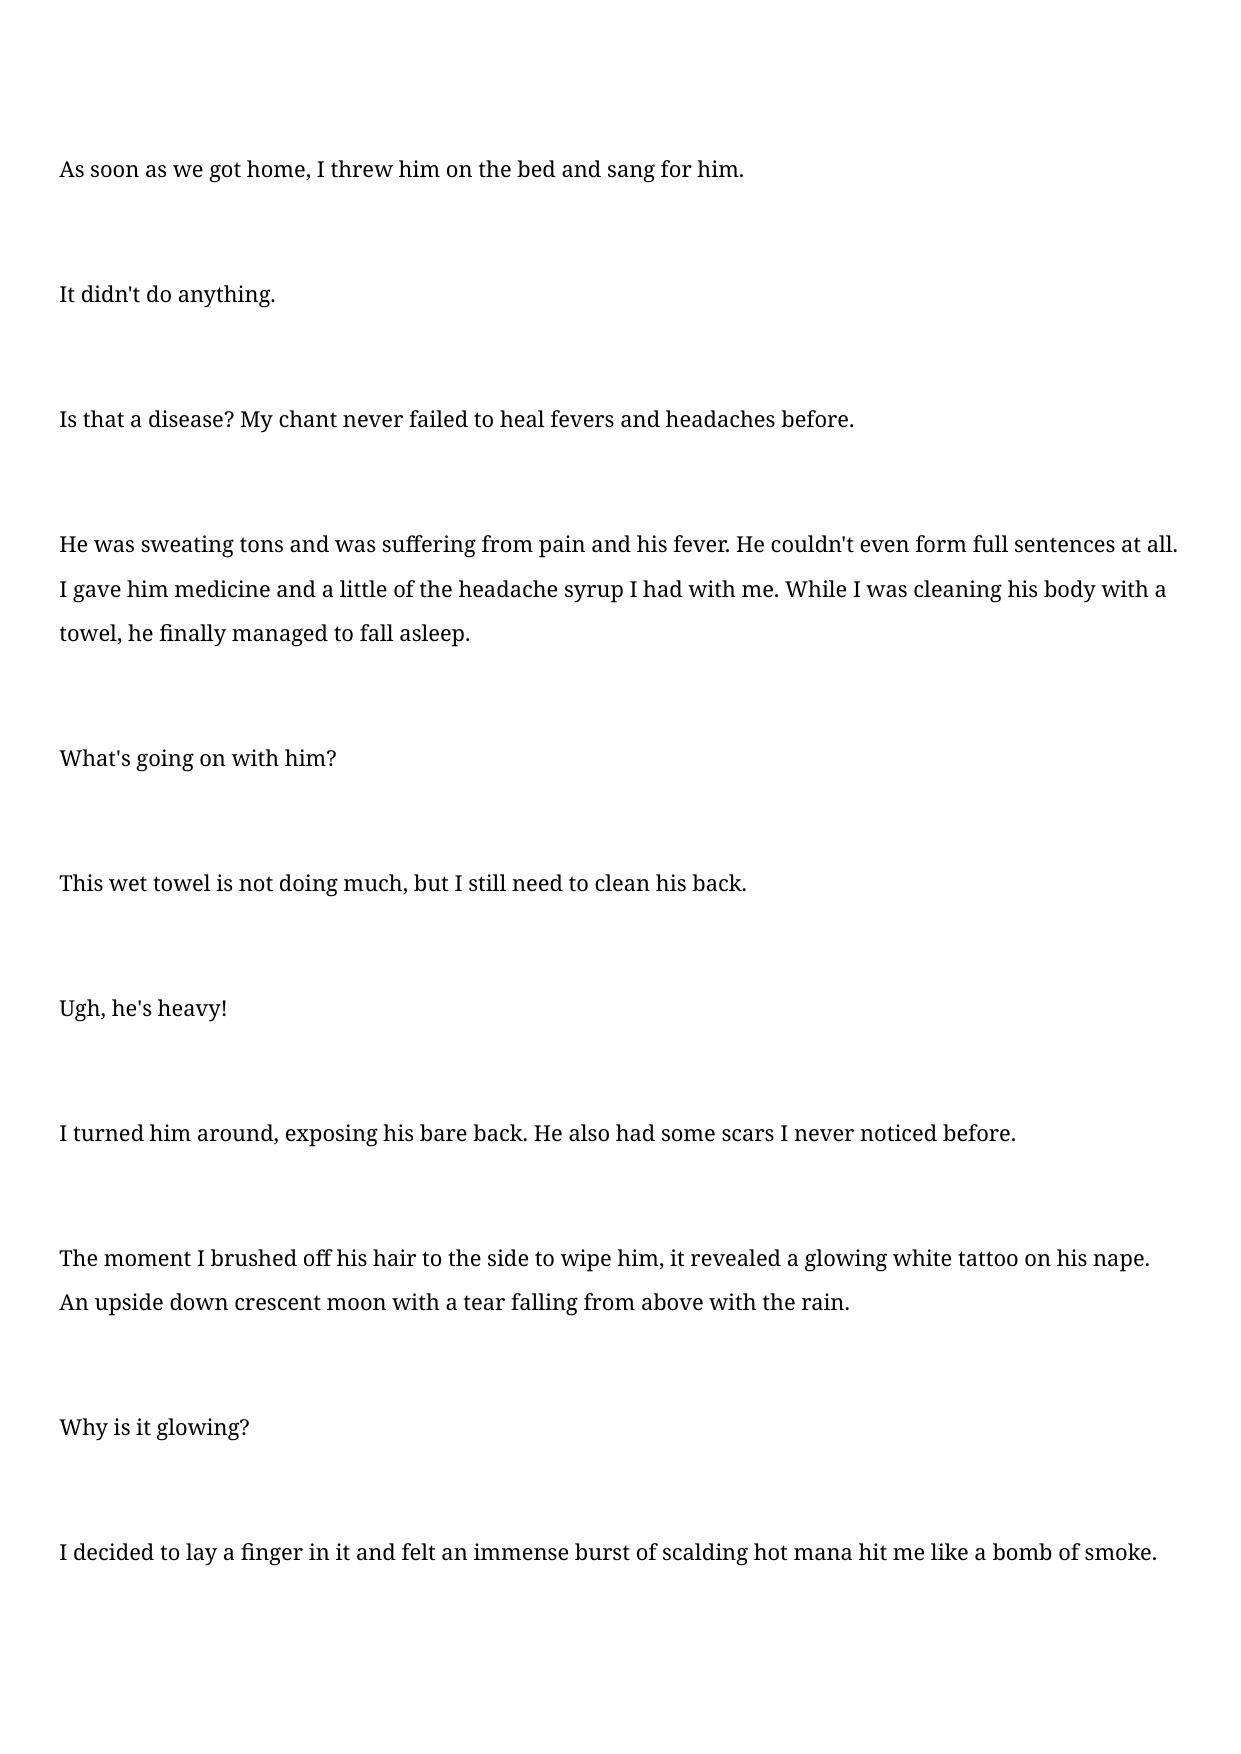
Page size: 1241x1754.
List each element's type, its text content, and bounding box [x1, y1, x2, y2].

text This wet towel is not doing much, but I still need to clean his back. [59, 868, 1181, 898]
text What's going on with him? [59, 743, 1181, 773]
text I decided to lay a finger in it and felt an immense burst of scalding hot mana hit me like a bomb of smoke. [59, 1537, 1181, 1567]
text I turned him around, exposing his bare back. He also had some scars I never noticed before. [59, 1118, 1181, 1148]
text Ugh, he's heavy! [59, 993, 1181, 1023]
text Why is it glowing? [59, 1412, 1181, 1442]
text It didn't do anything. [59, 279, 1181, 309]
text Is that a disease? My chant never failed to heal fevers and headaches before. [59, 404, 1181, 434]
text He was sweating tons and was suffering from pain and his fever. He couldn't even form full sentences at all. I gave him medicine and a little of the headache syrup I had with me. While I was cleaning his body with a towel, he finally managed to fall asleep. [59, 529, 1181, 648]
text The moment I brushed off his hair to the side to wipe him, it revealed a glowing white tattoo on his nape. An upside down crescent moon with a tear falling from above with the rain. [59, 1243, 1181, 1317]
text As soon as we got home, I threw him on the bed and sang for him. [59, 154, 1181, 184]
